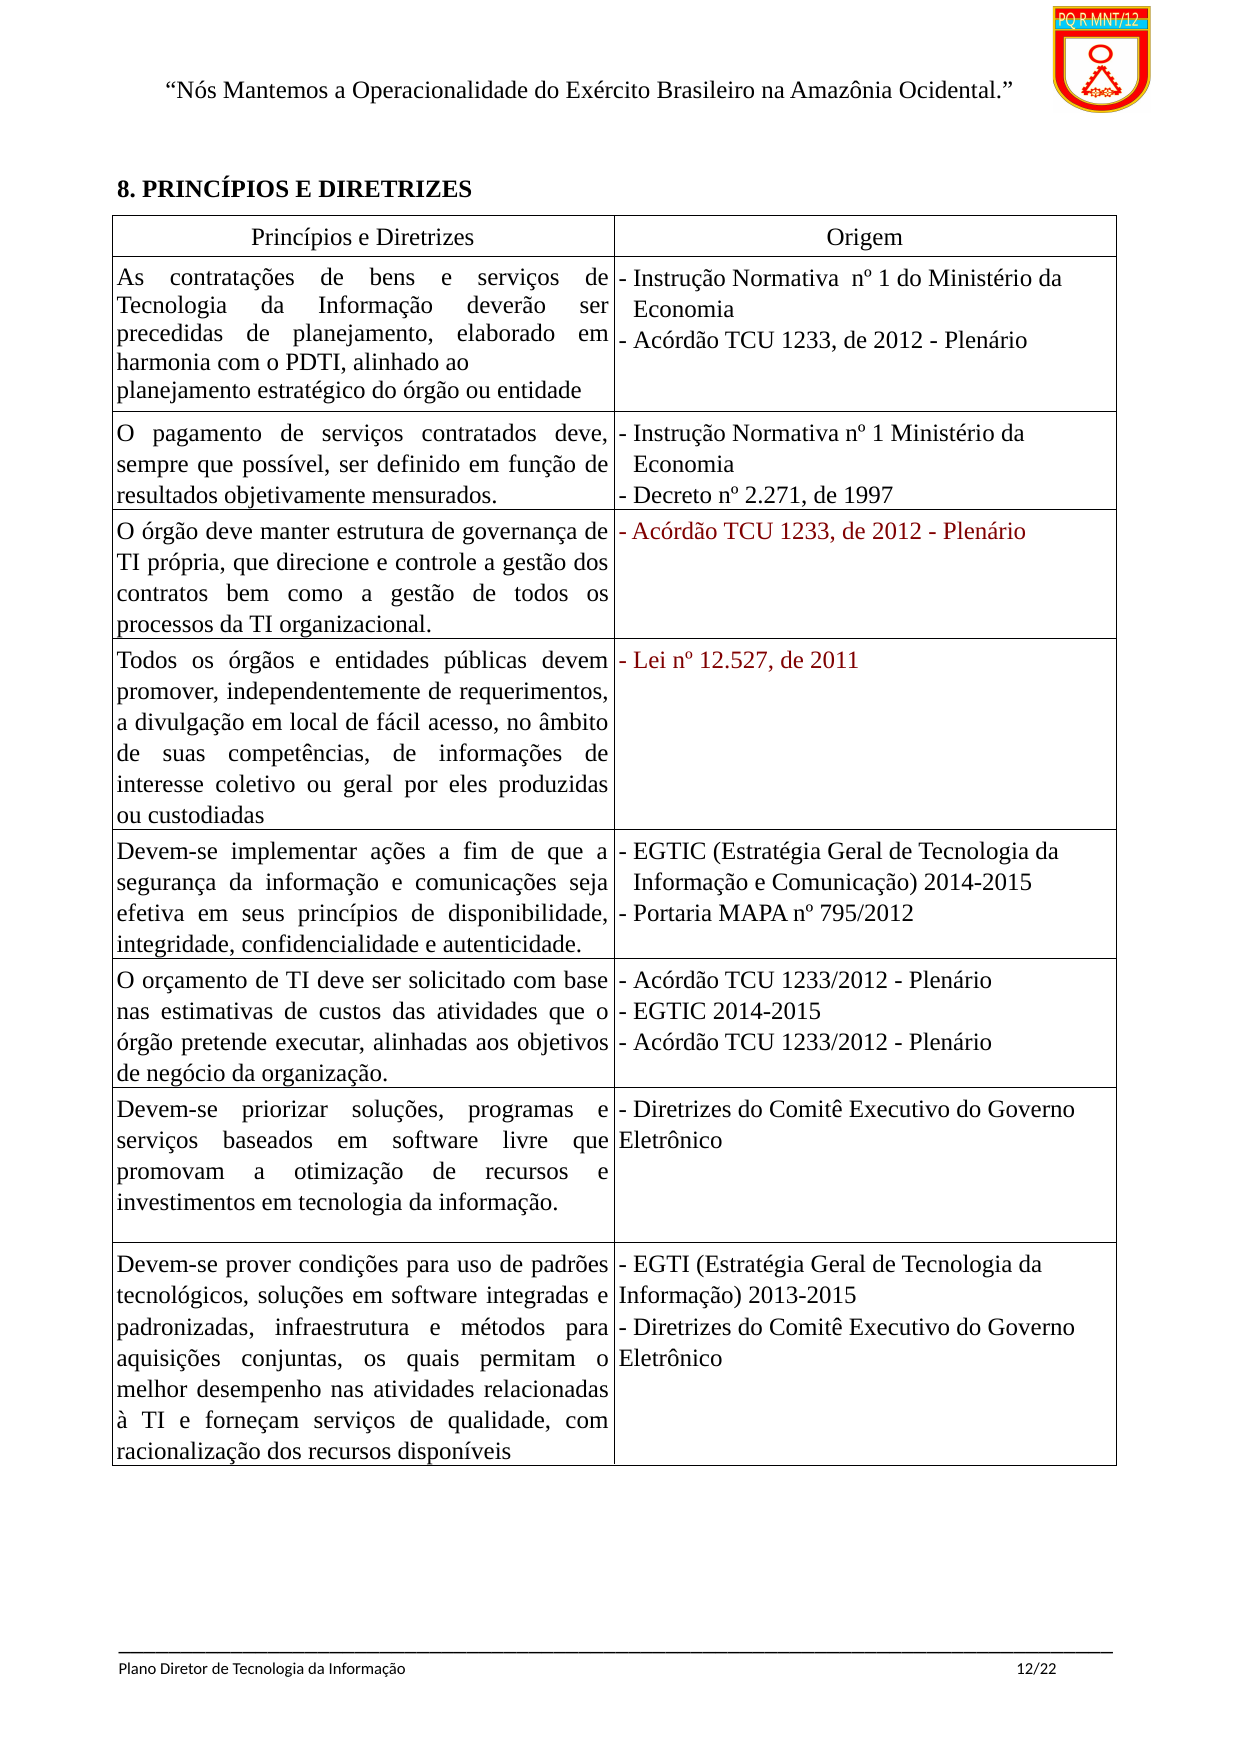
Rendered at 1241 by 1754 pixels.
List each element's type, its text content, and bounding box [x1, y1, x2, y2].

picture [1052, 6, 1151, 113]
table_cell Devem-se prover condições para uso de padrões tecnológicos, soluções em software integradas e padronizadas, infraestrutura e métodos para aquisições conjuntas, os quais permitam o melhor desempenho nas atividades relacionadas à TI e forneçam serviços de qualidade, com racionalização dos recursos disponíveis [113, 1243, 614, 1464]
table_cell O órgão deve manter estrutura de governança de TI própria, que direcione e controle a gestão dos contratos bem como a gestão de todos os processos da TI organizacional. [113, 510, 614, 638]
table_cell - Acórdão TCU 1233, de 2012 - Plenário [615, 510, 1116, 638]
table_cell EGTIC (Estratégia Geral de Tecnologia da Informação e Comunicação) 2014-2015 Portaria MAPA nº 795/2012 [615, 830, 1116, 958]
subtitle 8. PRINCÍPIOS E DIRETRIZES [117, 174, 1123, 203]
table_cell - Lei nº 12.527, de 2011 [615, 639, 1116, 829]
table_cell Devem-se implementar ações a fim de que a segurança da informação e comunicações seja efetiva em seus princípios de disponibilidade, integridade, confidencialidade e autenticidade. [113, 830, 614, 958]
table_cell Todos os órgãos e entidades públicas devem promover, independentemente de requerimentos, a divulgação em local de fácil acesso, no âmbito de suas competências, de informações de interesse coletivo ou geral por eles produzidas ou custodiadas [113, 639, 614, 829]
table_cell Acórdão TCU 1233/2012 - Plenário EGTIC 2014-2015 Acórdão TCU 1233/2012 - Plenário [615, 959, 1116, 1087]
table_cell Instrução Normativa nº 1 do Ministério da Economia Acórdão TCU 1233, de 2012 - Plenário [615, 257, 1116, 411]
table_header Origem [615, 216, 1116, 256]
table_cell As contratações de bens e serviços de Tecnologia da Informação deverão ser precedidas de planejamento, elaborado em harmonia com o PDTI, alinhado ao planejamento estratégico do órgão ou entidade [113, 257, 614, 411]
table_header Princípios e Diretrizes [113, 216, 614, 256]
table_cell - EGTI (Estratégia Geral de Tecnologia da Informação) 2013-2015 - Diretrizes do Comitê Executivo do Governo Eletrônico [615, 1243, 1116, 1464]
table_cell Instrução Normativa nº 1 Ministério da Economia Decreto nº 2.271, de 1997 [615, 412, 1116, 509]
table_cell Devem-se priorizar soluções, programas e serviços baseados em software livre que promovam a otimização de recursos e investimentos em tecnologia da informação. [113, 1088, 614, 1242]
table_cell - Diretrizes do Comitê Executivo do Governo Eletrônico [615, 1088, 1116, 1242]
table_cell O orçamento de TI deve ser solicitado com base nas estimativas de custos das atividades que o órgão pretende executar, alinhadas aos objetivos de negócio da organização. [113, 959, 614, 1087]
table_cell O pagamento de serviços contratados deve, sempre que possível, ser definido em função de resultados objetivamente mensurados. [113, 412, 614, 509]
